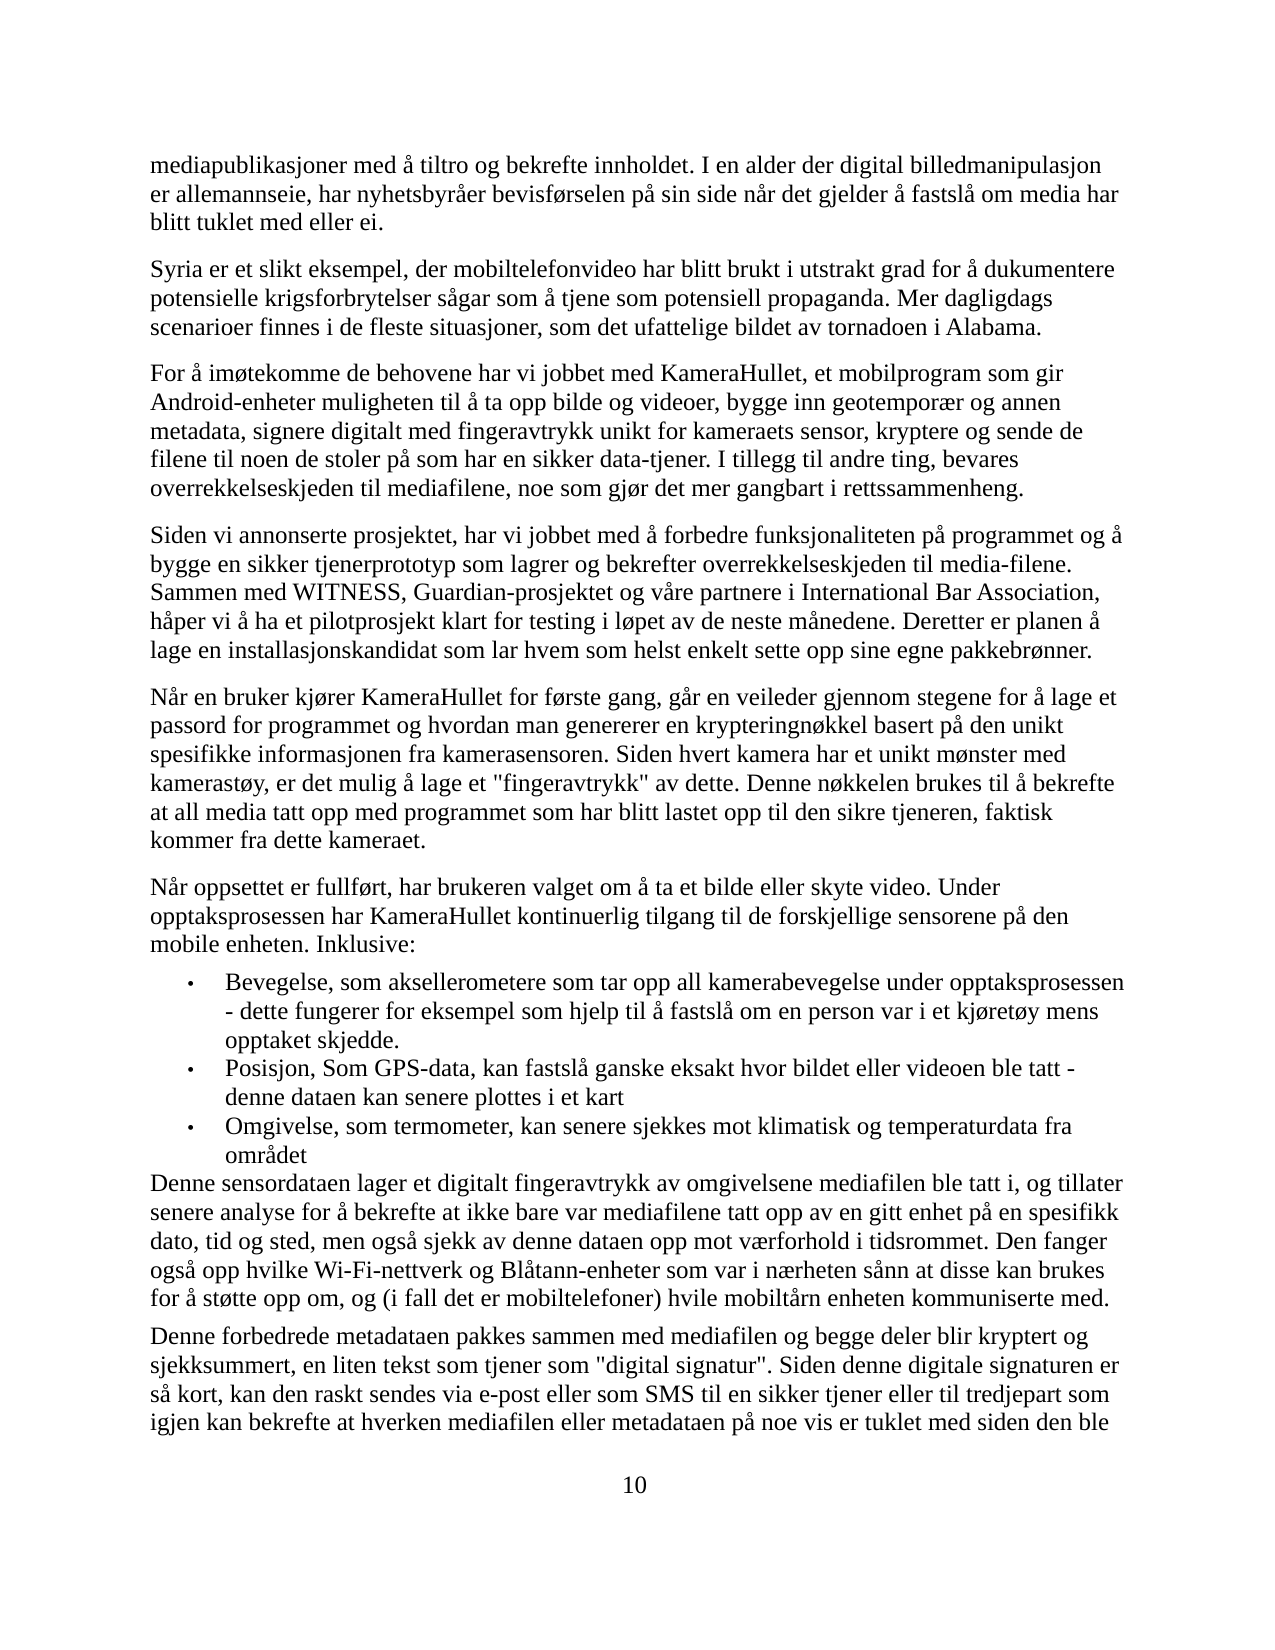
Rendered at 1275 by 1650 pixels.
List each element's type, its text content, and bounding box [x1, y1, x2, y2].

list Posisjon, Som GPS-data, kan fastslå ganske eksakt hvor bildet eller videoen ble tatt - denne dataen kan senere plottes i et kart [187, 1053, 1125, 1111]
text For å imøtekomme de behovene har vi jobbet med KameraHullet, et mobilprogram som gir Android-enheter muligheten til å ta opp bilde og videoer, bygge inn geotemporær og annen metadata, signere digitalt med fingeravtrykk unikt for kameraets sensor, kryptere og sende de filene til noen de stoler på som har en sikker data-tjener. I tillegg til andre ting, bevares overrekkelseskjeden til mediafilene, noe som gjør det mer gangbart i rettssammenheng. [150, 358, 1125, 502]
list Omgivelse, som termometer, kan senere sjekkes mot klimatisk og temperaturdata fra området [187, 1111, 1125, 1168]
text Når oppsettet er fullført, har brukeren valget om å ta et bilde eller skyte video. Under opptaksprosessen har KameraHullet kontinuerlig tilgang til de forskjellige sensorene på den mobile enheten. Inklusive: [150, 872, 1125, 958]
text Denne forbedrede metadataen pakkes sammen med mediafilen og begge deler blir kryptert og sjekksummert, en liten tekst som tjener som "digital signatur". Siden denne digitale signaturen er så kort, kan den raskt sendes via e-post eller som SMS til en sikker tjener eller til tredjepart som igjen kan bekrefte at hverken mediafilen eller metadataen på noe vis er tuklet med siden den ble [150, 1321, 1125, 1436]
text Siden vi annonserte prosjektet, har vi jobbet med å forbedre funksjonaliteten på programmet og å bygge en sikker tjenerprototyp som lagrer og bekrefter overrekkelseskjeden til media-filene. Sammen med WITNESS, Guardian-prosjektet og våre partnere i International Bar Association, håper vi å ha et pilotprosjekt klart for testing i løpet av de neste månedene. Deretter er planen å lage en installasjonskandidat som lar hvem som helst enkelt sette opp sine egne pakkebrønner. [150, 520, 1125, 664]
list Bevegelse, som aksellerometere som tar opp all kamerabevegelse under opptaksprosessen - dette fungerer for eksempel som hjelp til å fastslå om en person var i et kjøretøy mens opptaket skjedde. [187, 967, 1125, 1053]
text Når en bruker kjører KameraHullet for første gang, går en veileder gjennom stegene for å lage et passord for programmet og hvordan man genererer en krypteringnøkkel basert på den unikt spesifikke informasjonen fra kamerasensoren. Siden hvert kamera har et unikt mønster med kamerastøy, er det mulig å lage et "fingeravtrykk" av dette. Denne nøkkelen brukes til å bekrefte at all media tatt opp med programmet som har blitt lastet opp til den sikre tjeneren, faktisk kommer fra dette kameraet. [150, 682, 1125, 854]
text Denne sensordataen lager et digitalt fingeravtrykk av omgivelsene mediafilen ble tatt i, og tillater senere analyse for å bekrefte at ikke bare var mediafilene tatt opp av en gitt enhet på en spesifikk dato, tid og sted, men også sjekk av denne dataen opp mot værforhold i tidsrommet. Den fanger også opp hvilke Wi-Fi-nettverk og Blåtann-enheter som var i nærheten sånn at disse kan brukes for å støtte opp om, og (i fall det er mobiltelefoner) hvile mobiltårn enheten kommuniserte med. [150, 1168, 1125, 1312]
text Syria er et slikt eksempel, der mobiltelefonvideo har blitt brukt i utstrakt grad for å dukumentere potensielle krigsforbrytelser sågar som å tjene som potensiell propaganda. Mer dagligdags scenarioer finnes i de fleste situasjoner, som det ufattelige bildet av tornadoen i Alabama. [150, 254, 1125, 340]
text mediapublikasjoner med å tiltro og bekrefte innholdet. I en alder der digital billedmanipulasjon er allemannseie, har nyhetsbyråer bevisførselen på sin side når det gjelder å fastslå om media har blitt tuklet med eller ei. [150, 150, 1125, 236]
